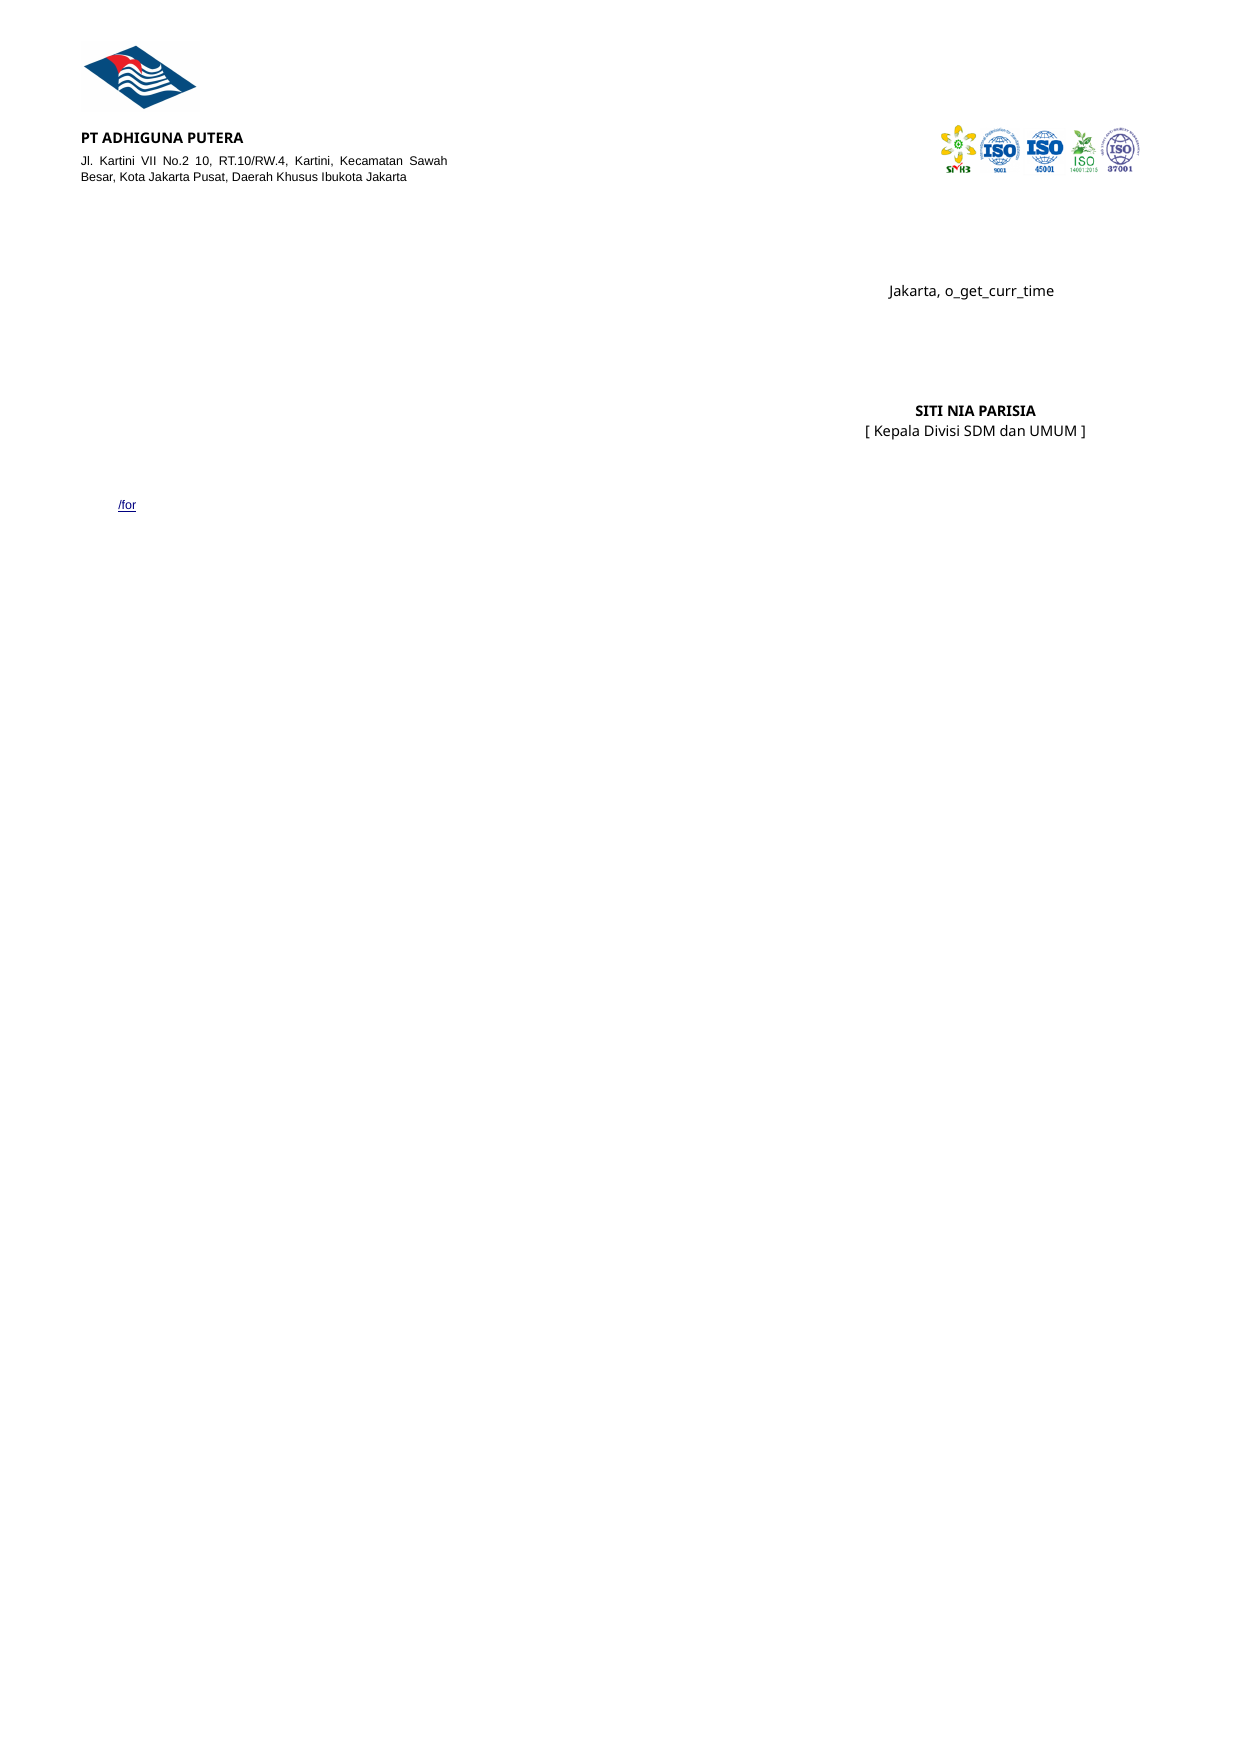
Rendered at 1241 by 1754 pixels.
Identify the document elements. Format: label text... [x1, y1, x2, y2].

table_cell Jakarta, o_get_curr_time [84, 256, 1158, 492]
picture [935, 123, 1142, 176]
table_cell [798, 333, 1153, 364]
picture [81, 41, 200, 112]
table_header [76, 250, 1160, 498]
table_cell [798, 364, 1153, 395]
table_cell SITI NIA PARISIA [ Kepala Divisi SDM dan UMUM ] [798, 395, 1153, 446]
table_header [798, 301, 1153, 332]
text /for [118, 498, 1122, 512]
